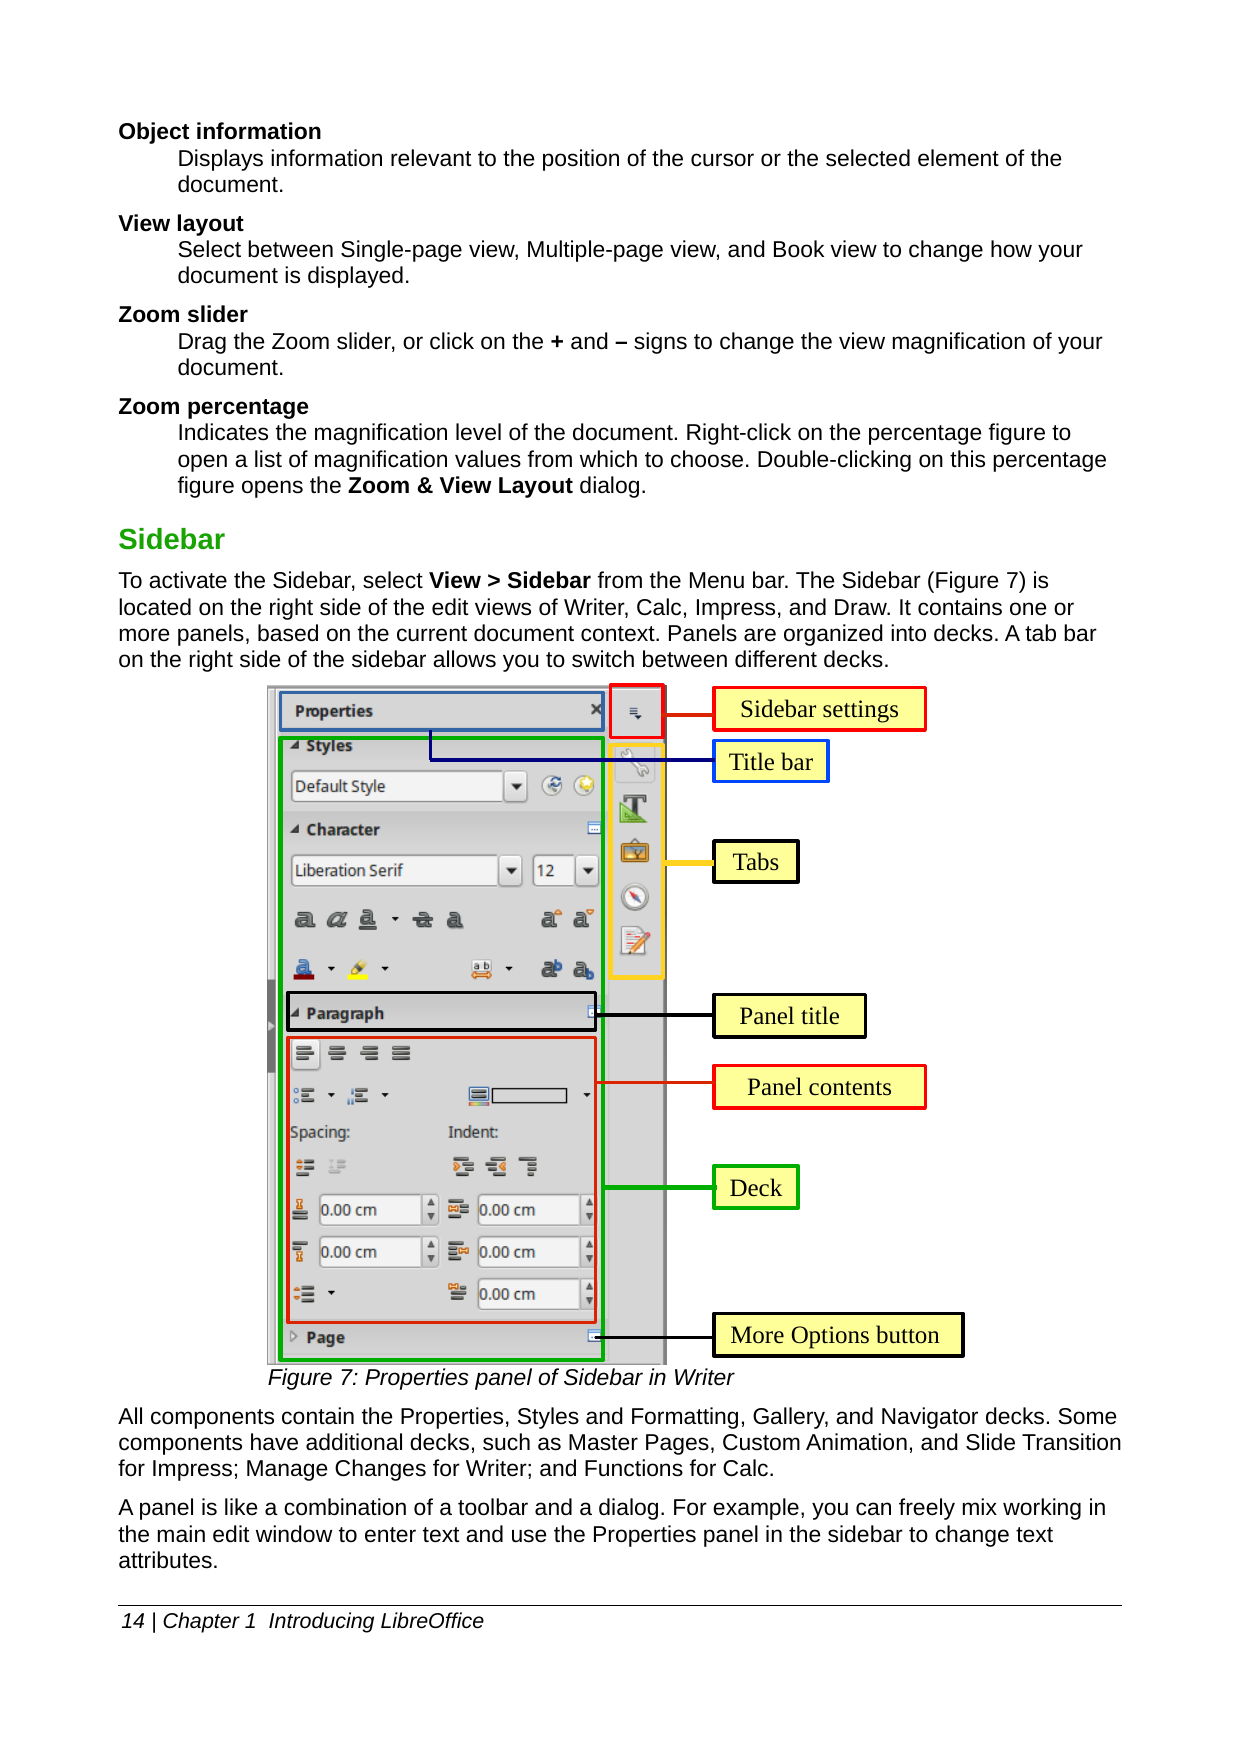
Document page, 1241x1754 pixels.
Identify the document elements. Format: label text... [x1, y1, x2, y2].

picture [605, 1017, 667, 1081]
text To activate the Sidebar, select View > Sidebar from the Menu bar. The Sidebar (Figure 7) is located on the right side of the edit views of Writer, Calc, Impress, and Draw. It contains one or more panels, based on the current document context. Panels are organized into decks. A tab bar on the right side of the sidebar allows you to switch between different decks. [118, 567, 1122, 673]
text View layout [118, 210, 1122, 236]
picture [267, 685, 667, 1365]
subtitle Sidebar [118, 522, 1122, 555]
picture [282, 694, 601, 728]
picture [283, 740, 601, 1358]
text Figure 7: Properties panel of Sidebar in Writer [268, 1364, 973, 1391]
text Displays information relevant to the position of the cursor or the selected element of the document. [177, 144, 1122, 197]
text Zoom slider [118, 301, 1122, 328]
picture [613, 747, 661, 758]
text Zoom percentage [118, 393, 1122, 419]
picture [613, 762, 661, 975]
text All components contain the Properties, Styles and Formatting, Gallery, and Navigator decks. Some components have additional decks, such as Master Pages, Custom Animation, and Slide Transition for Impress; Manage Changes for Writer; and Functions for Calc. [118, 1403, 1122, 1482]
picture [605, 1084, 667, 1185]
text Indicates the magnification level of the document. Right-click on the percentage figure to open a list of magnification values from which to choose. Double-clicking on this percentage figure opens the Zoom & View Layout dialog. [177, 419, 1122, 498]
picture [605, 762, 667, 1013]
picture [290, 1039, 594, 1321]
picture [605, 1190, 667, 1336]
text Drag the Zoom slider, or click on the + and – signs to change the view magnification of your document. [177, 328, 1122, 380]
picture [432, 740, 601, 758]
picture [290, 994, 594, 1028]
text A panel is like a combination of a toolbar and a dialog. For example, you can freely mix working in the main edit window to enter text and use the Properties panel in the sidebar to change text attributes. [118, 1494, 1122, 1573]
text Select between Single-page view, Multiple-page view, and Book view to change how your document is displayed. [177, 236, 1122, 289]
text Object information [118, 118, 1122, 144]
picture [612, 687, 661, 736]
